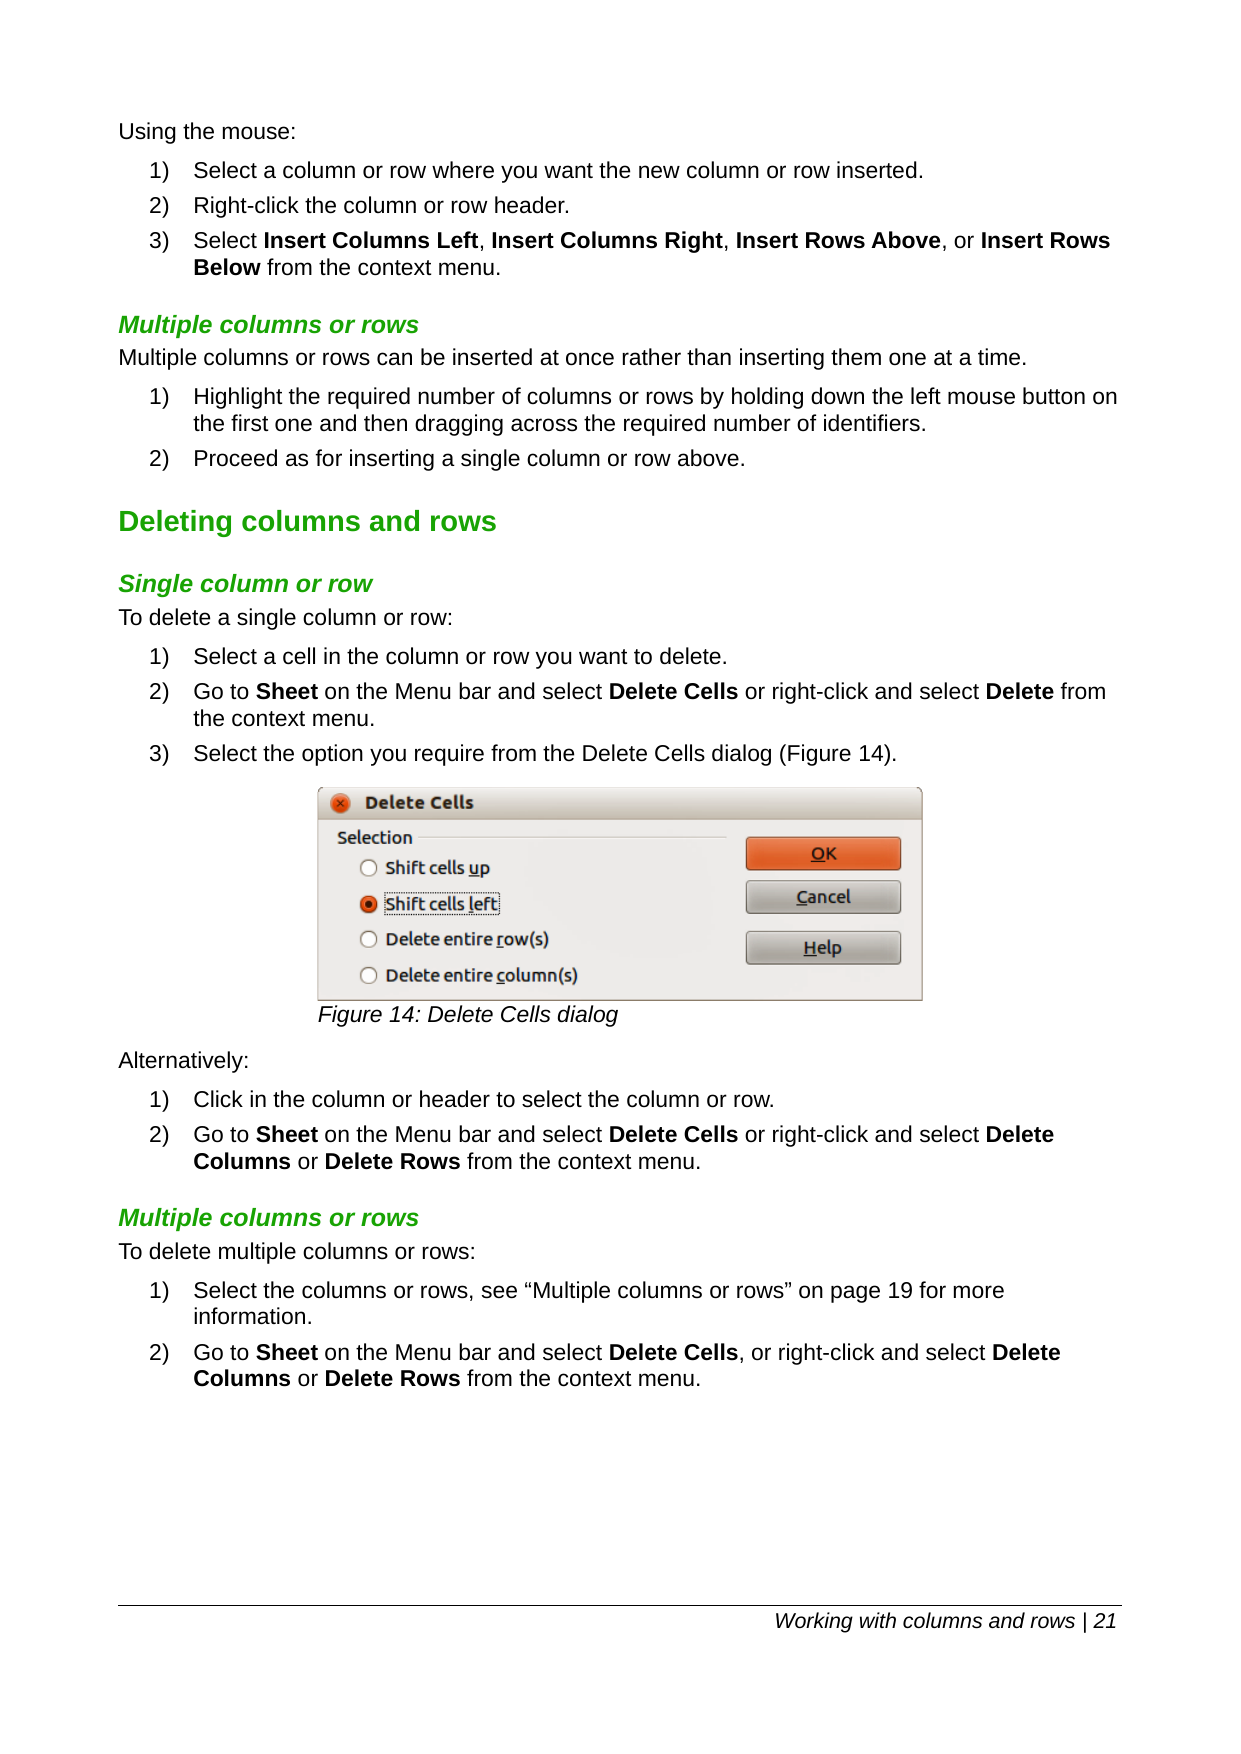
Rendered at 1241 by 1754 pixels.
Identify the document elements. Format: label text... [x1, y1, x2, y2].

list Select a cell in the column or row you want to delete. [169, 643, 1122, 669]
list Proceed as for inserting a single column or row above. [169, 445, 1122, 471]
list To delete multiple columns or rows: [118, 1238, 1122, 1264]
list Go to Sheet on the Menu bar and select Delete Cells or right-click and select Delete from the context menu. [169, 678, 1122, 731]
list Using the mouse: [118, 118, 1122, 144]
list Right-click the column or row header. [169, 192, 1122, 218]
list Multiple columns or rows can be inserted at once rather than inserting them one at a time. [118, 344, 1122, 371]
list Select the columns or rows, see “Multiple columns or rows” on page 19 for more information. [169, 1277, 1122, 1330]
list To delete a single column or row: [118, 604, 1122, 631]
subtitle Single column or row [118, 569, 1122, 598]
list Select Insert Columns Left, Insert Columns Right, Insert Rows Above, or Insert Rows Below from the context menu. [169, 227, 1122, 280]
list Select a column or row where you want the new column or row inserted. [169, 157, 1122, 183]
list Highlight the required number of columns or rows by holding down the left mouse button on the first one and then dragging across the required number of identifiers. [169, 383, 1122, 436]
picture [317, 787, 923, 1001]
list Click in the column or header to select the column or row. [169, 1086, 1122, 1112]
list Alternatively: [118, 1047, 1122, 1073]
text Figure 14: Delete Cells dialog [318, 1001, 923, 1027]
subtitle Multiple columns or rows [118, 1203, 1122, 1232]
subtitle Multiple columns or rows [118, 309, 1122, 338]
subtitle Deleting columns and rows [118, 503, 1122, 537]
list Go to Sheet on the Menu bar and select Delete Cells, or right-click and select Delete Columns or Delete Rows from the context menu. [169, 1338, 1122, 1391]
list Select the option you require from the Delete Cells dialog (Figure 14). [169, 740, 1122, 766]
list Go to Sheet on the Menu bar and select Delete Cells or right-click and select Delete Columns or Delete Rows from the context menu. [169, 1121, 1122, 1174]
